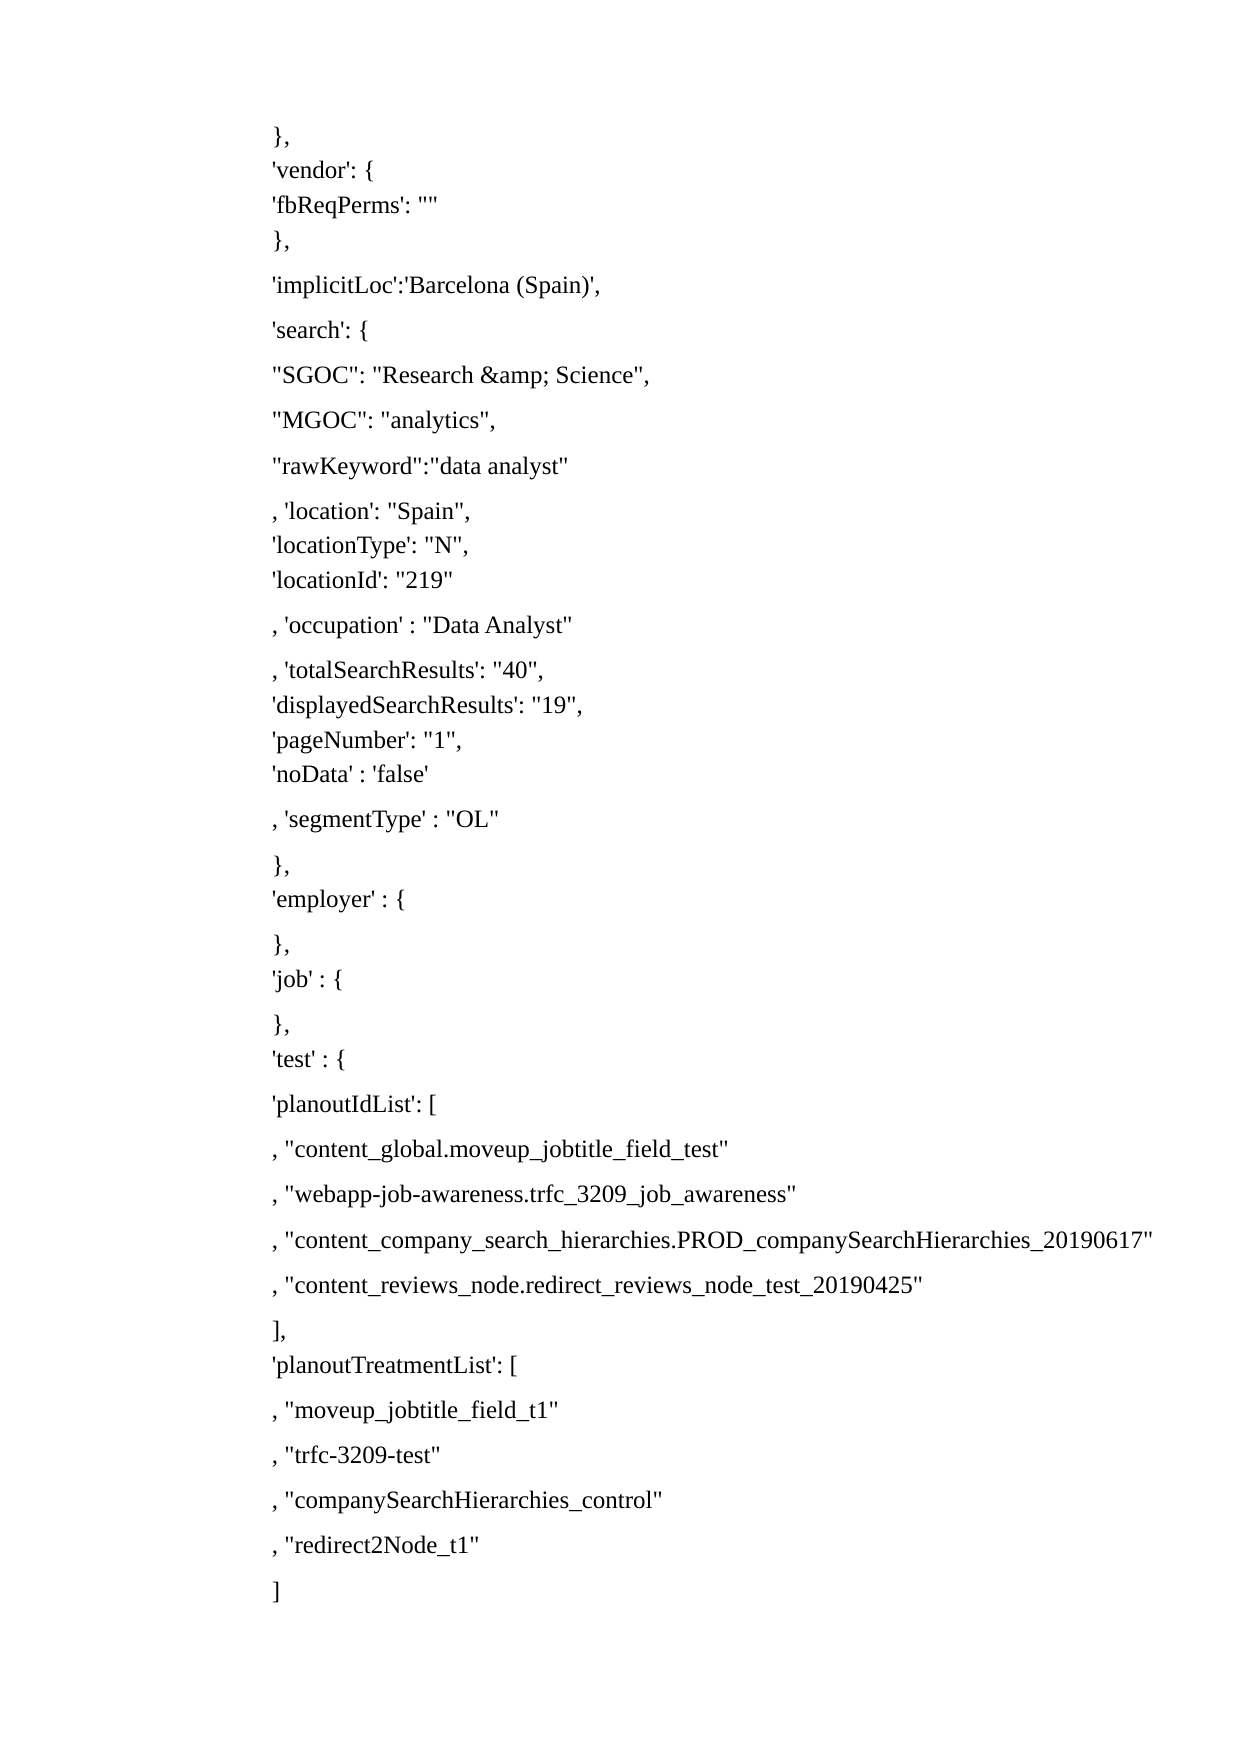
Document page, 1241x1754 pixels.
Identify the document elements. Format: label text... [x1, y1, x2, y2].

table_cell [118, 1086, 269, 1121]
table_cell [269, 1427, 1240, 1437]
table_cell }, [269, 927, 1240, 961]
table_cell [269, 1381, 1240, 1392]
table_cell [118, 1076, 269, 1086]
table_cell [118, 653, 269, 687]
table_cell [118, 1381, 269, 1392]
table_cell }, [269, 847, 1240, 881]
table_cell [118, 847, 269, 881]
table_cell [118, 916, 269, 927]
table_cell [118, 1256, 269, 1267]
table_cell [269, 836, 1240, 847]
table_cell [118, 448, 269, 482]
table_cell 'pageNumber': "1", [269, 722, 1240, 756]
table_cell [118, 403, 269, 437]
table_cell [118, 597, 269, 607]
table_cell [269, 1121, 1240, 1131]
table_cell }, [269, 118, 1240, 153]
table_cell [118, 437, 269, 448]
table_cell [118, 483, 269, 493]
table_cell [269, 392, 1240, 403]
table_cell [118, 1312, 269, 1347]
table_cell [118, 1573, 269, 1607]
table_cell [118, 222, 269, 256]
table_cell 'employer' : { [269, 881, 1240, 916]
table_cell , 'segmentType' : "OL" [269, 802, 1240, 836]
table_cell , "content_reviews_node.redirect_reviews_node_test_20190425" [269, 1267, 1240, 1302]
table_cell [118, 1427, 269, 1437]
table_cell [118, 722, 269, 756]
table_cell , 'totalSearchResults': "40", [269, 653, 1240, 687]
table_cell [118, 642, 269, 653]
table_cell [118, 256, 269, 267]
table_cell [269, 347, 1240, 357]
table_cell [118, 1211, 269, 1222]
table_cell 'locationType': "N", [269, 528, 1240, 562]
table_cell [118, 267, 269, 302]
table_cell [118, 187, 269, 222]
table_cell 'vendor': { [269, 153, 1240, 187]
table_cell [269, 1166, 1240, 1177]
table_cell [118, 756, 269, 791]
table_cell [118, 608, 269, 642]
table_cell 'planoutIdList': [ [269, 1086, 1240, 1121]
table_cell [118, 347, 269, 357]
table_cell [118, 1006, 269, 1041]
table_cell [118, 1562, 269, 1573]
table_cell [269, 1256, 1240, 1267]
table_cell , "companySearchHierarchies_control" [269, 1483, 1240, 1517]
table_cell , 'location': "Spain", [269, 493, 1240, 528]
table_cell [118, 961, 269, 996]
table_cell [269, 437, 1240, 448]
table_cell [118, 791, 269, 802]
table_cell [118, 562, 269, 597]
table_cell 'noData' : 'false' [269, 756, 1240, 791]
table_cell , "moveup_jobtitle_field_t1" [269, 1392, 1240, 1427]
table_cell , "redirect2Node_t1" [269, 1528, 1240, 1562]
table_cell [118, 528, 269, 562]
table_cell [118, 1483, 269, 1517]
table_cell [118, 1131, 269, 1166]
table_cell [118, 927, 269, 961]
table_cell [118, 1177, 269, 1211]
table_cell , "webapp-job-awareness.trfc_3209_job_awareness" [269, 1177, 1240, 1211]
table_cell [269, 1472, 1240, 1482]
table_cell [118, 1437, 269, 1472]
table_cell 'search': { [269, 312, 1240, 347]
table_cell [118, 687, 269, 722]
table_cell [269, 642, 1240, 653]
table_cell 'planoutTreatmentList': [ [269, 1347, 1240, 1381]
table_cell [118, 1121, 269, 1131]
table_cell , 'occupation' : "Data Analyst" [269, 608, 1240, 642]
table_cell "rawKeyword":"data analyst" [269, 448, 1240, 482]
table_cell [269, 256, 1240, 267]
table_cell [118, 1528, 269, 1562]
table_cell 'fbReqPerms': "" [269, 187, 1240, 222]
table_cell [118, 153, 269, 187]
table_cell ] [269, 1573, 1240, 1607]
table_cell [118, 358, 269, 392]
table_cell [118, 312, 269, 347]
table_cell [118, 881, 269, 916]
table_cell [269, 1211, 1240, 1222]
table_cell "MGOC": "analytics", [269, 403, 1240, 437]
table_cell 'job' : { [269, 961, 1240, 996]
table_cell [118, 1517, 269, 1528]
table_cell [269, 1076, 1240, 1086]
table_cell }, [269, 1006, 1240, 1041]
table_cell [118, 493, 269, 528]
table_cell [118, 1222, 269, 1256]
table_cell [118, 1347, 269, 1381]
table_cell 'displayedSearchResults': "19", [269, 687, 1240, 722]
table_cell [269, 1302, 1240, 1312]
table_cell 'locationId': "219" [269, 562, 1240, 597]
table_cell [118, 1041, 269, 1076]
table_cell [118, 392, 269, 403]
table_cell [269, 996, 1240, 1006]
table_cell [269, 1562, 1240, 1573]
table_cell [118, 1472, 269, 1482]
table_cell ], [269, 1312, 1240, 1347]
table_cell [269, 483, 1240, 493]
table_cell [269, 1517, 1240, 1528]
table_cell [118, 302, 269, 312]
table_cell [118, 802, 269, 836]
table_cell [269, 916, 1240, 927]
table_cell "SGOC": "Research &amp; Science", [269, 358, 1240, 392]
table_cell [269, 791, 1240, 802]
table_cell , "content_global.moveup_jobtitle_field_test" [269, 1131, 1240, 1166]
table_cell [118, 1166, 269, 1177]
table_cell [269, 597, 1240, 607]
table_cell [118, 836, 269, 847]
table_cell 'test' : { [269, 1041, 1240, 1076]
table_cell [118, 996, 269, 1006]
table_cell 'implicitLoc':'Barcelona (Spain)', [269, 267, 1240, 302]
table_cell , "trfc-3209-test" [269, 1437, 1240, 1472]
table_cell [118, 1302, 269, 1312]
table_cell , "content_company_search_hierarchies.PROD_companySearchHierarchies_20190617" [269, 1222, 1240, 1256]
table_cell [118, 118, 269, 153]
table_cell }, [269, 222, 1240, 256]
table_cell [269, 302, 1240, 312]
table_cell [118, 1392, 269, 1427]
table_cell [118, 1267, 269, 1302]
